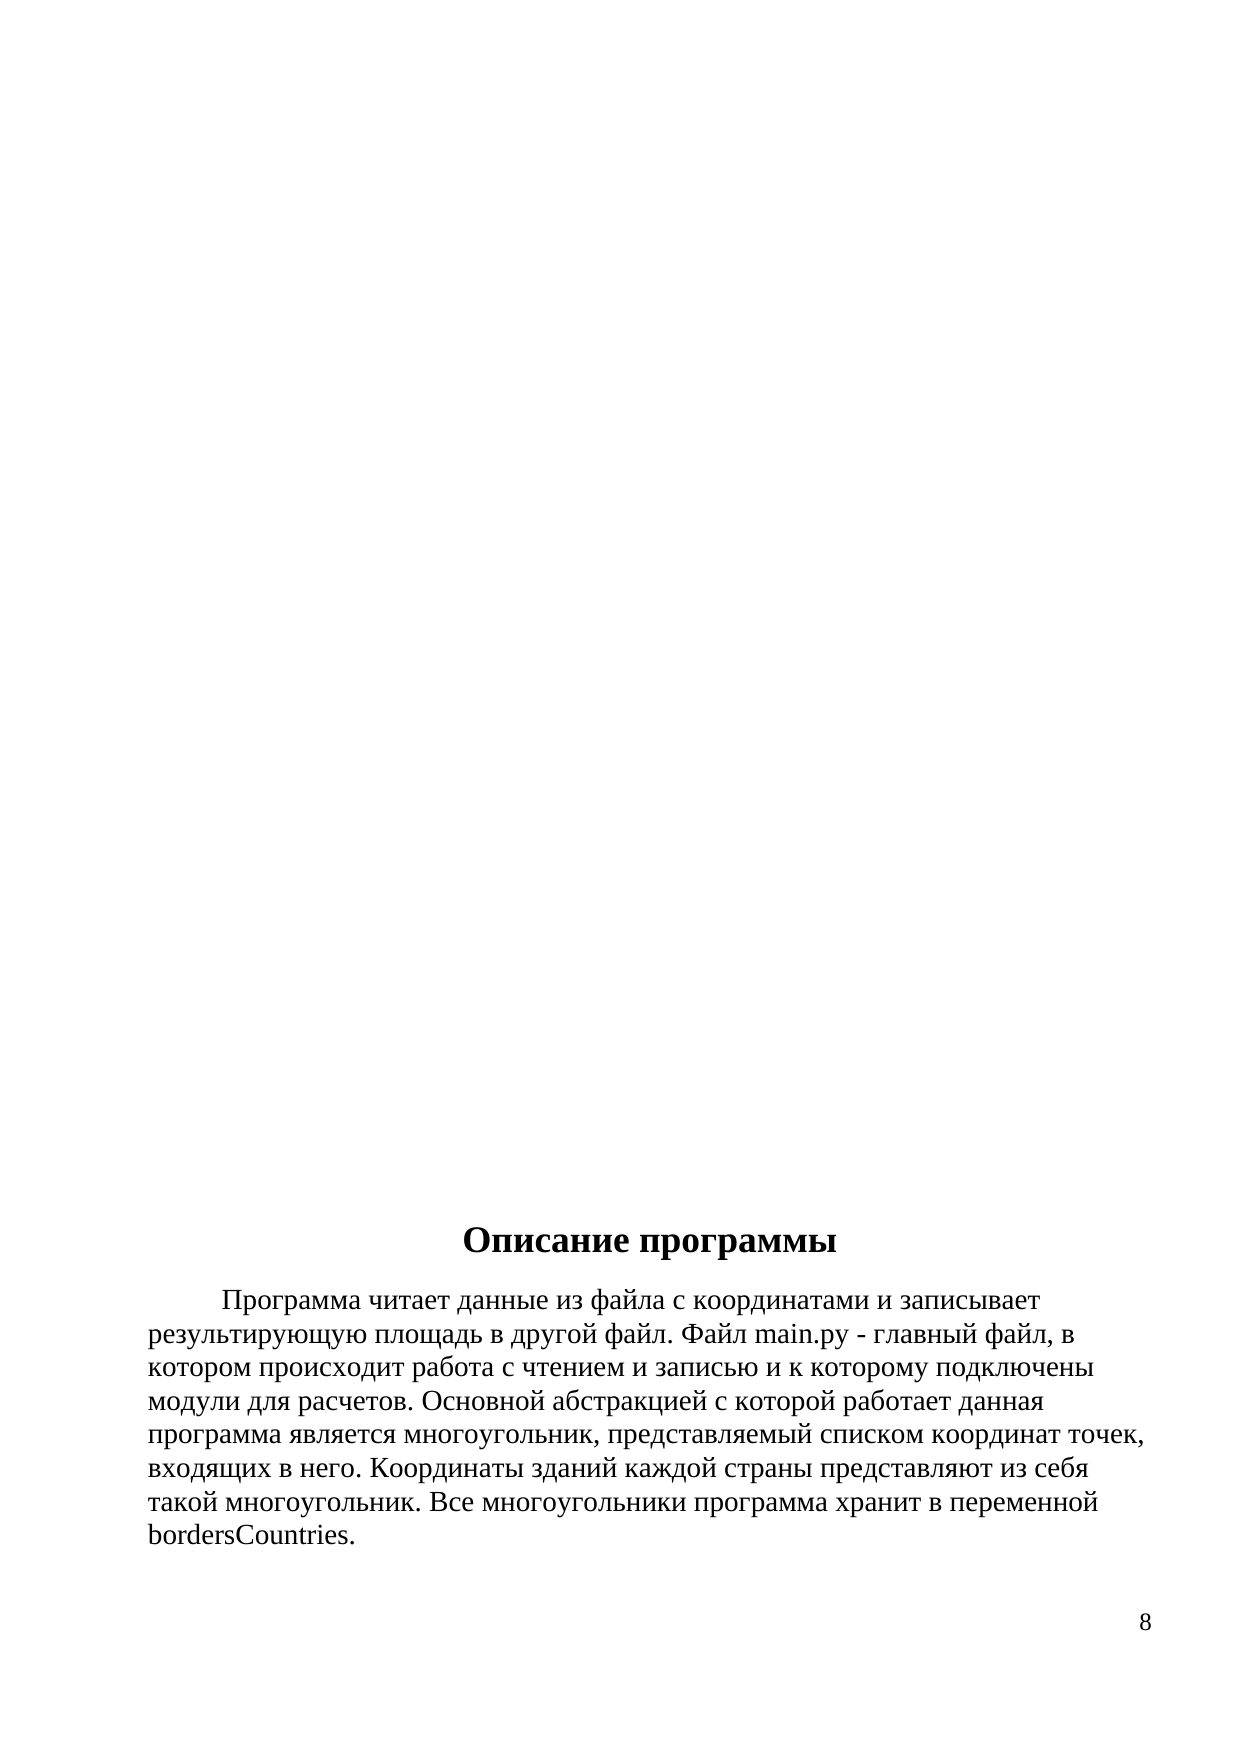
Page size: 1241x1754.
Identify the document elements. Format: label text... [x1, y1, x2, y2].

text Программа читает данные из файла с координатами и записывает результирующую площадь в другой файл. Файл main.py - главный файл, в котором происходит работа с чтением и записью и к которому подключены модули для расчетов. Основной абстракцией с которой работает данная программа является многоугольник, представляемый списком координат точек, входящих в него. Координаты зданий каждой страны представляют из себя такой многоугольник. Все многоугольники программа хранит в переменной bordersCountries. [148, 1282, 1152, 1551]
text Описание программы [148, 1218, 1152, 1261]
